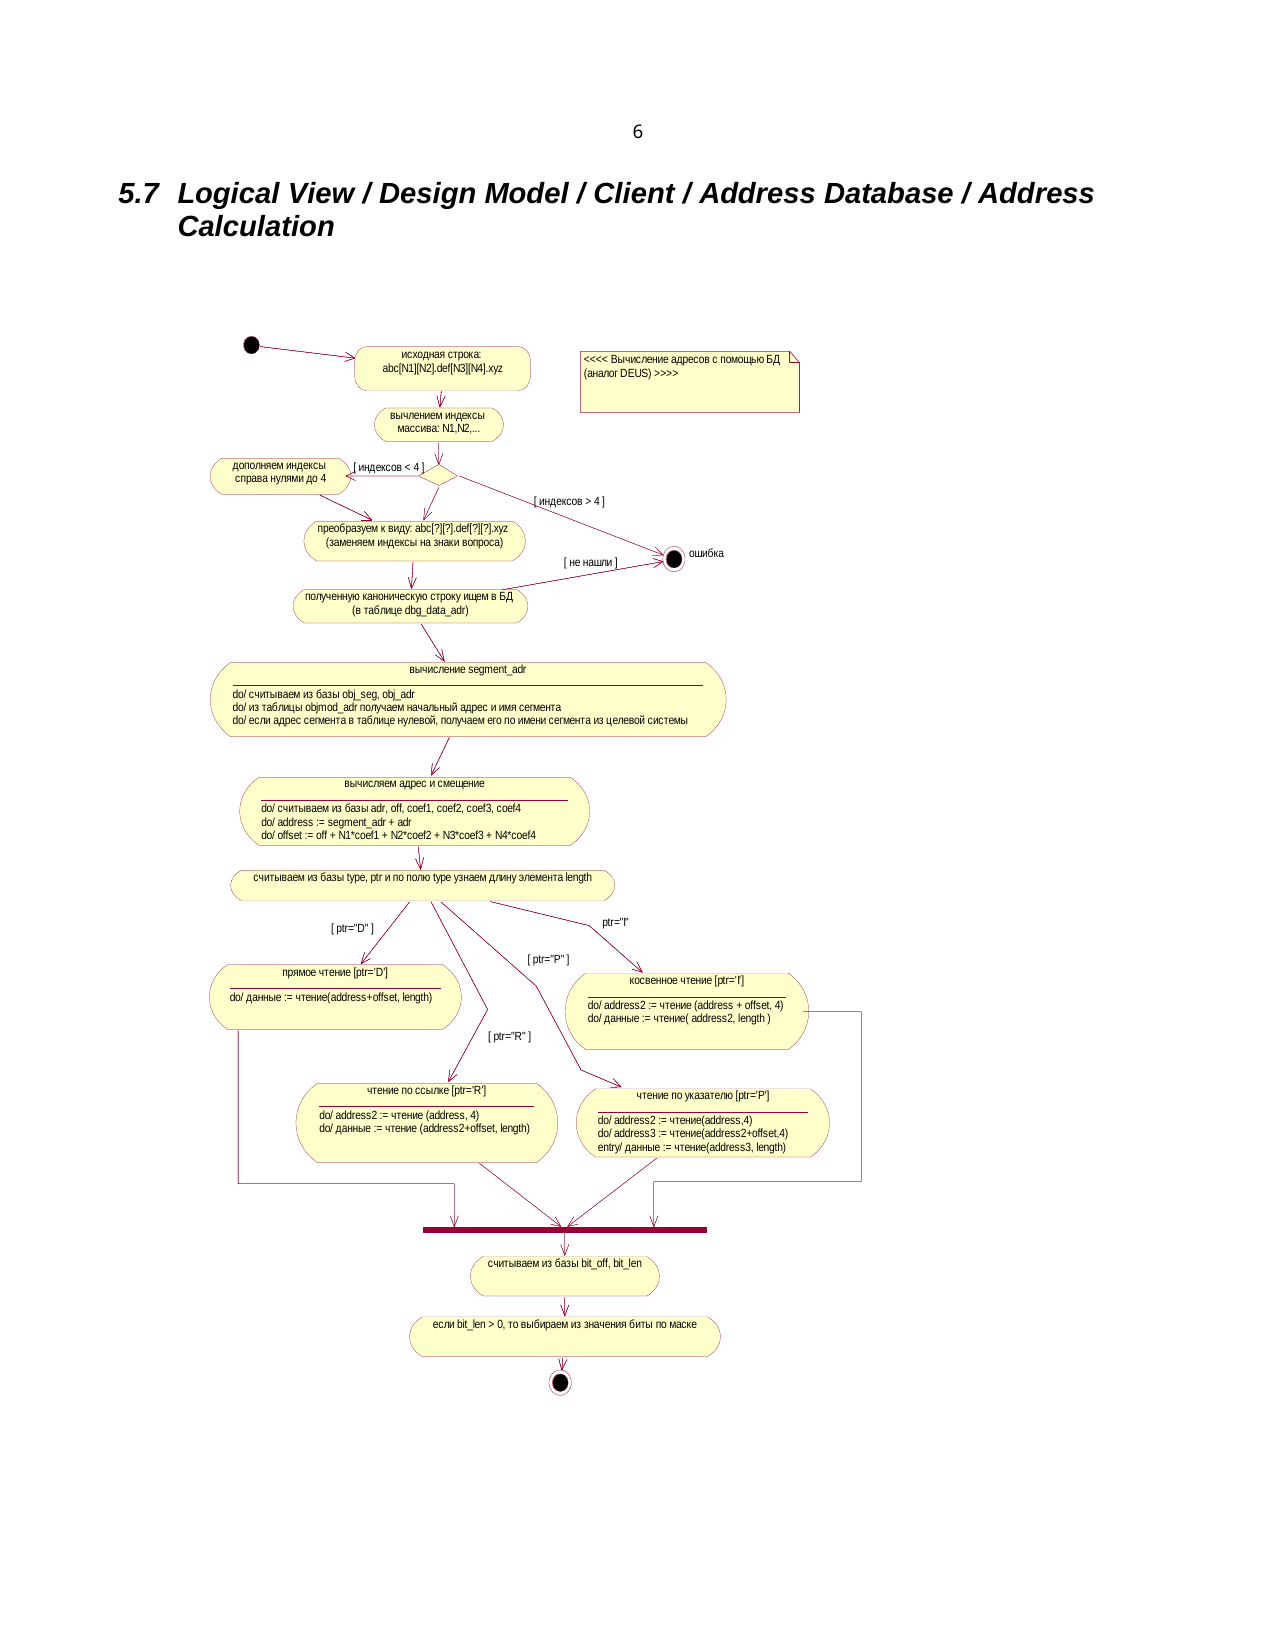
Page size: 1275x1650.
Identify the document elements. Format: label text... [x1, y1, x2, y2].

subtitle Logical View / Design Model / Client / Address Database / Address Calculation [118, 177, 1157, 242]
